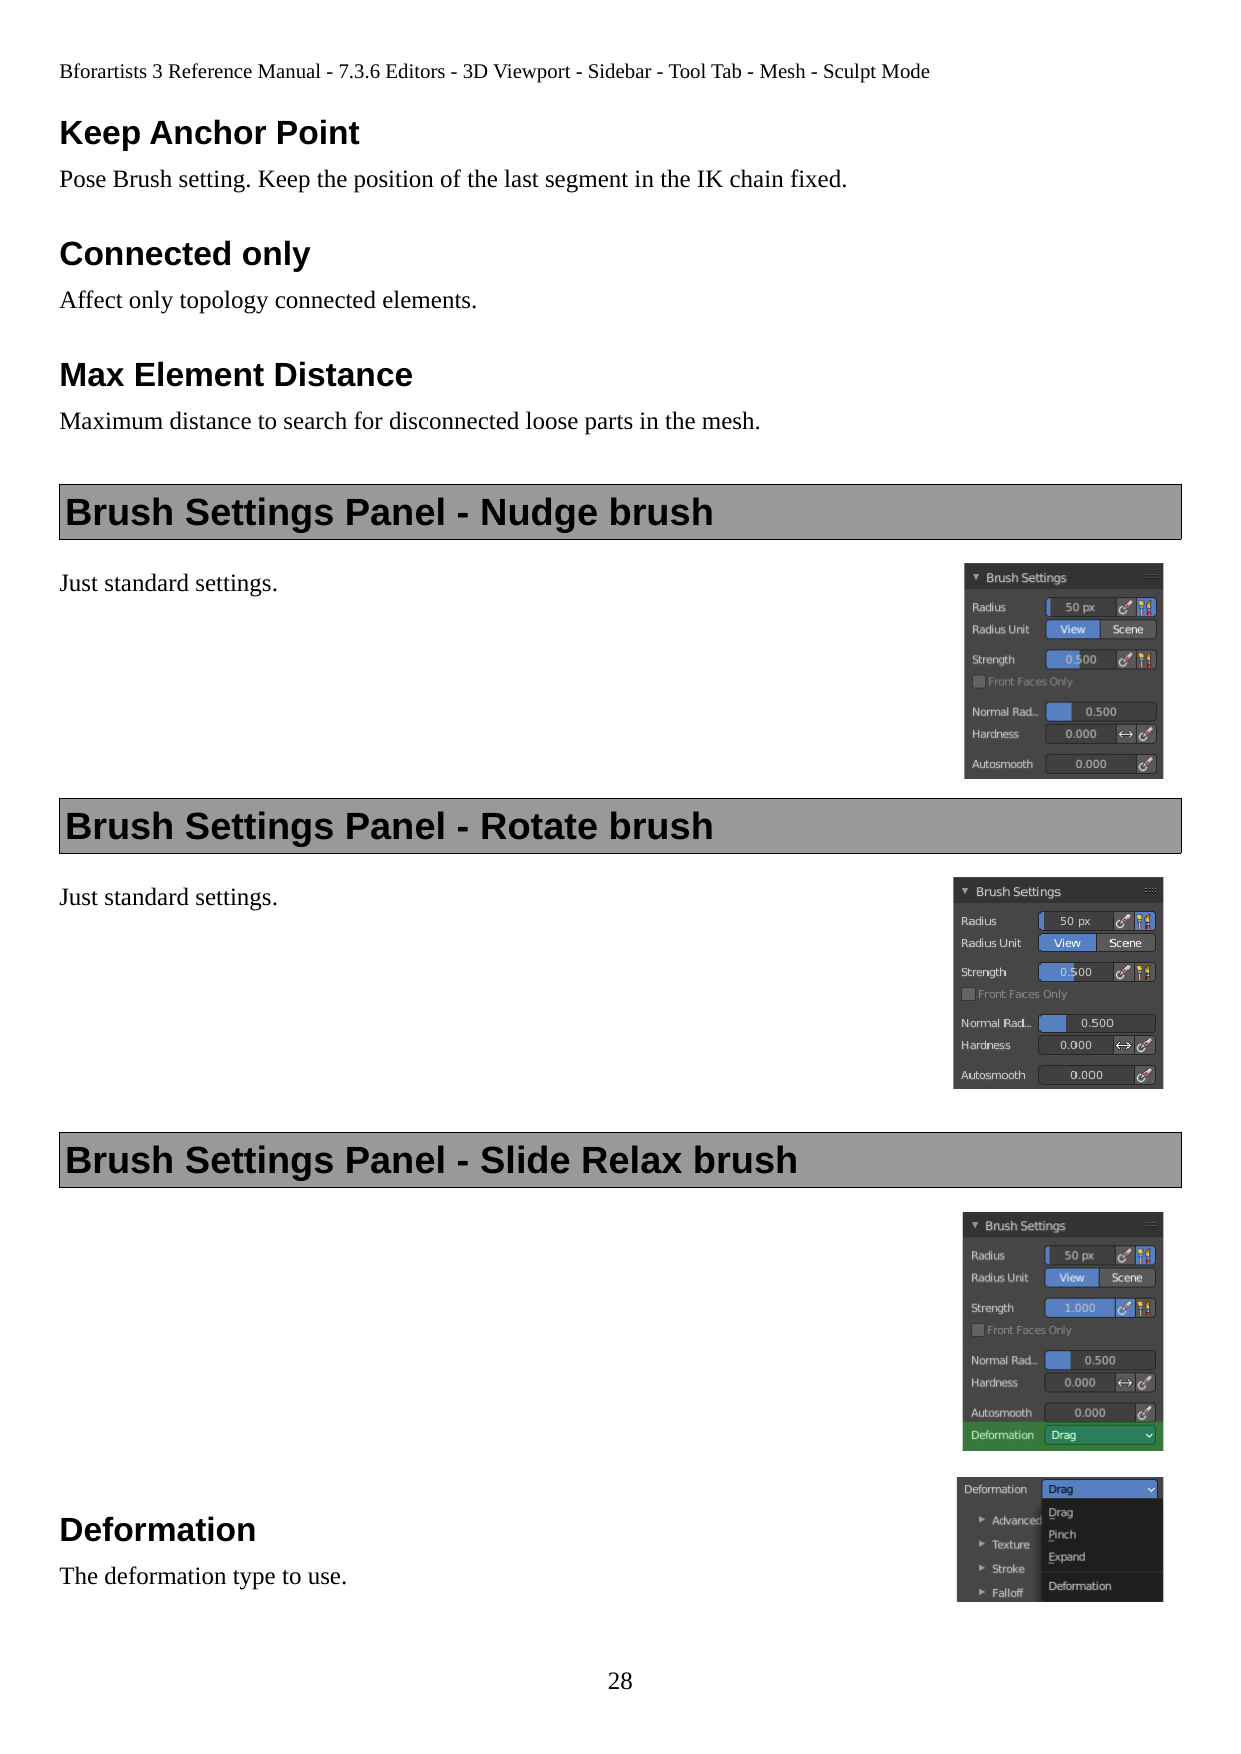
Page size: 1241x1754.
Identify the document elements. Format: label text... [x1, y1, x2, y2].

text [1164, 882, 1181, 911]
text Just standard settings. [59, 882, 953, 911]
table_header Brush Settings Panel - Nudge brush [60, 485, 1181, 539]
text Just standard settings. [59, 568, 964, 596]
picture [956, 1477, 1164, 1602]
subtitle Deformation [59, 1510, 956, 1549]
subtitle Max Element Distance [59, 355, 1181, 393]
table_header Brush Settings Panel - Rotate brush [60, 799, 1181, 853]
text The deformation type to use. [59, 1561, 956, 1590]
subtitle Connected only [59, 234, 1181, 272]
text Affect only topology connected elements. [59, 285, 1181, 313]
table_header Brush Settings Panel - Slide Relax brush [60, 1133, 1181, 1187]
picture [962, 1212, 1164, 1451]
subtitle Keep Anchor Point [59, 113, 1181, 151]
picture [953, 877, 1164, 1089]
text Pose Brush setting. Keep the position of the last segment in the IK chain fixed. [59, 164, 1181, 192]
subtitle [1164, 1510, 1181, 1549]
picture [964, 563, 1164, 779]
text Maximum distance to search for disconnected loose parts in the mesh. [59, 406, 1181, 434]
text [1164, 568, 1181, 596]
